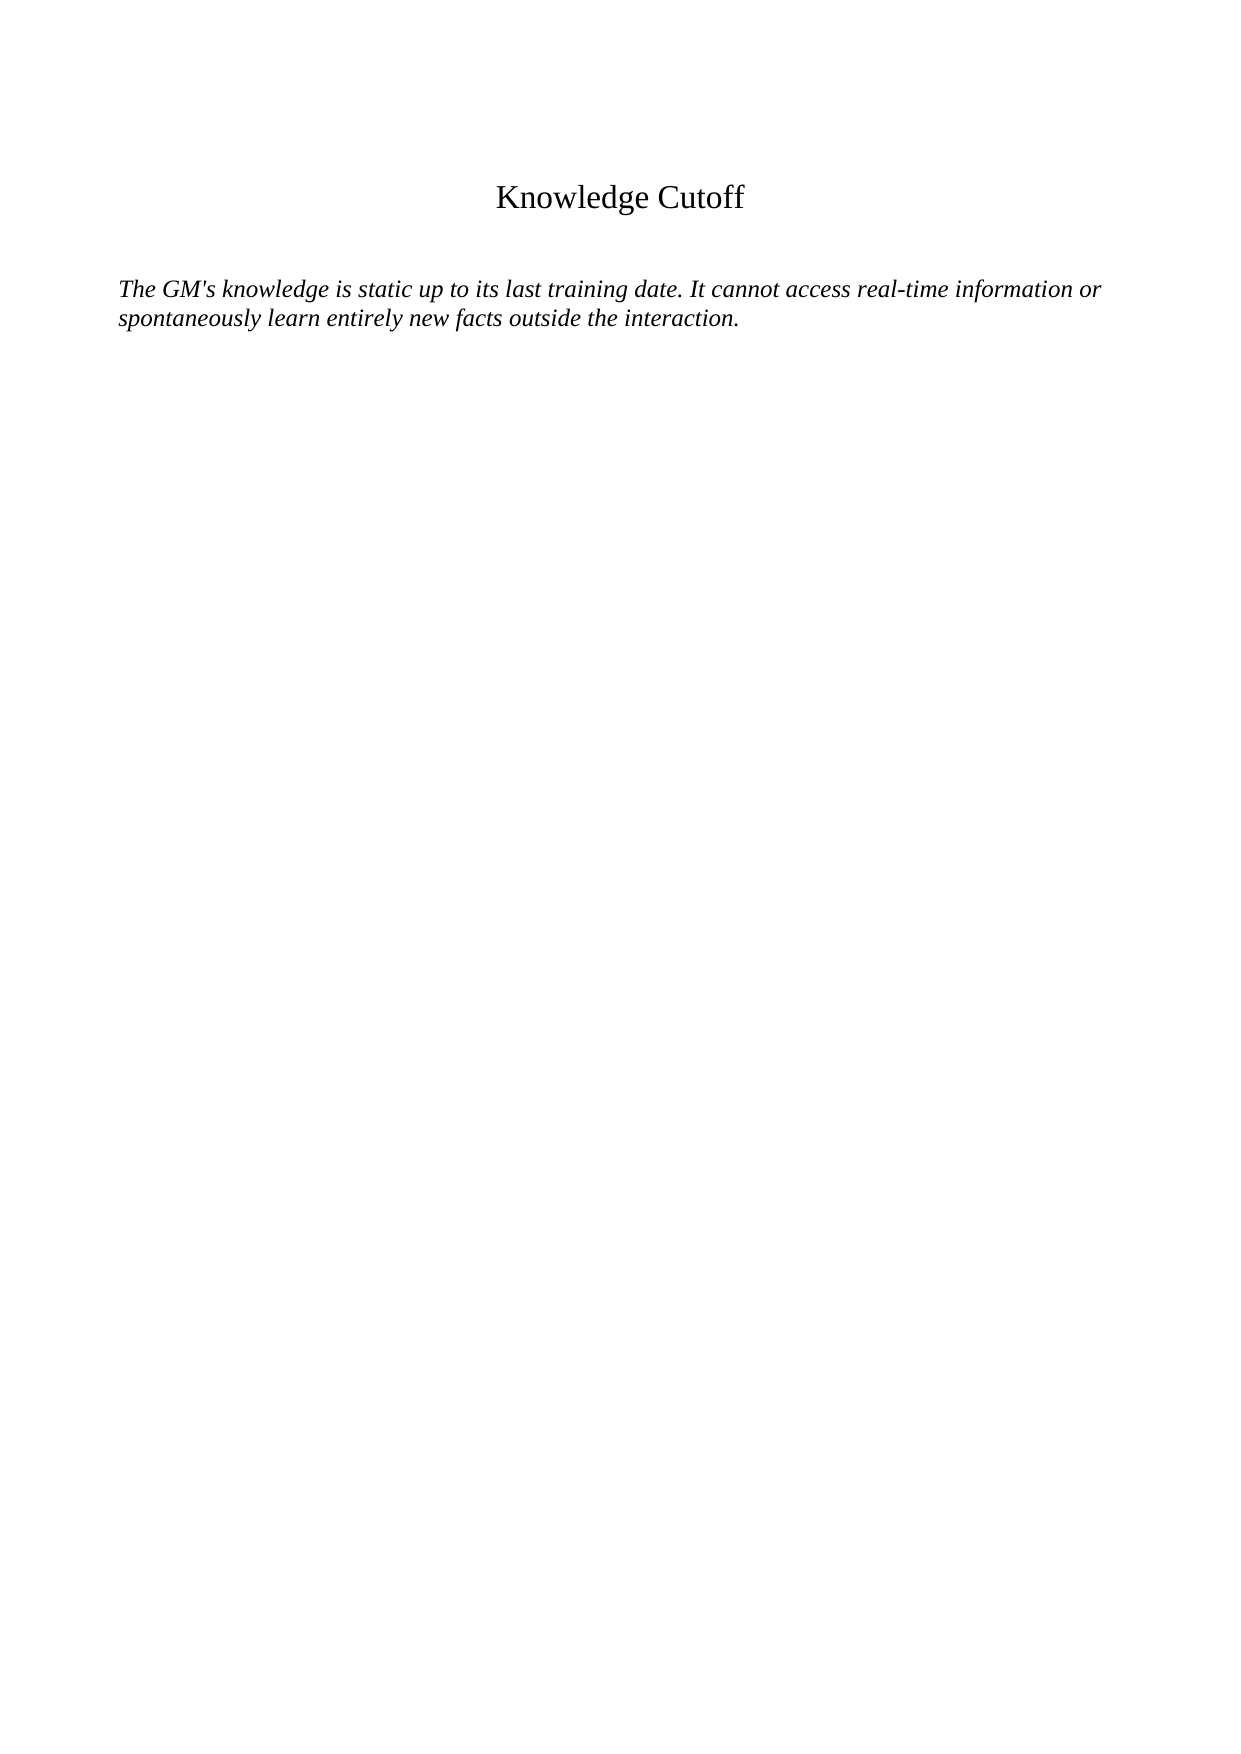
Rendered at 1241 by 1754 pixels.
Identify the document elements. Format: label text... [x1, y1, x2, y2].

subtitle Knowledge Cutoff [118, 177, 1122, 216]
text The GM's knowledge is static up to its last training date. It cannot access real-time information or spontaneously learn entirely new facts outside the interaction. [118, 274, 1122, 332]
